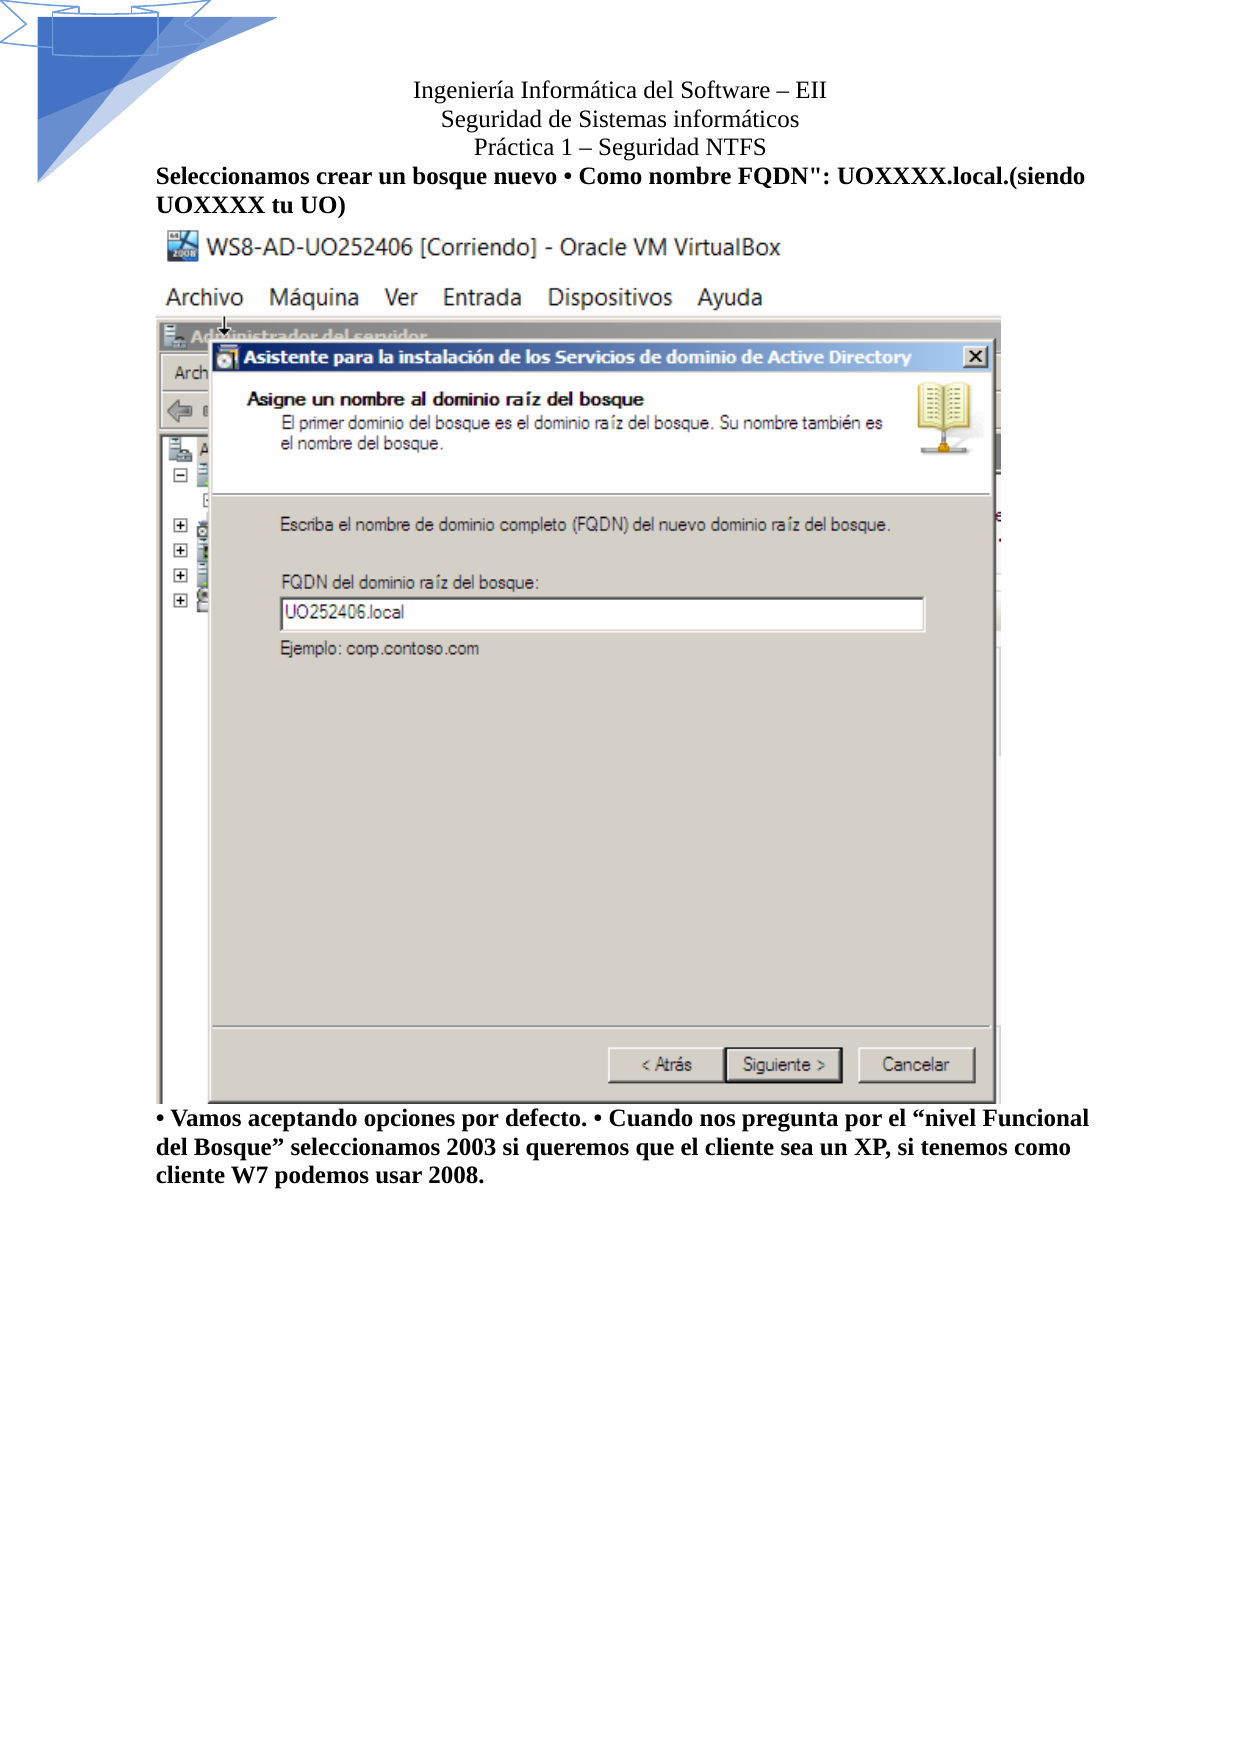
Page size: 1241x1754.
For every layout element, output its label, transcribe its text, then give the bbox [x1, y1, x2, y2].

text • Vamos aceptando opciones por defecto. • Cuando nos pregunta por el “nivel Funcional del Bosque” seleccionamos 2003 si queremos que el cliente sea un XP, si tenemos como cliente W7 podemos usar 2008. [156, 1103, 1122, 1189]
text Seleccionamos crear un bosque nuevo • Como nombre FQDN": UOXXXX.local.(siendo UOXXXX tu UO) [156, 161, 1122, 1103]
